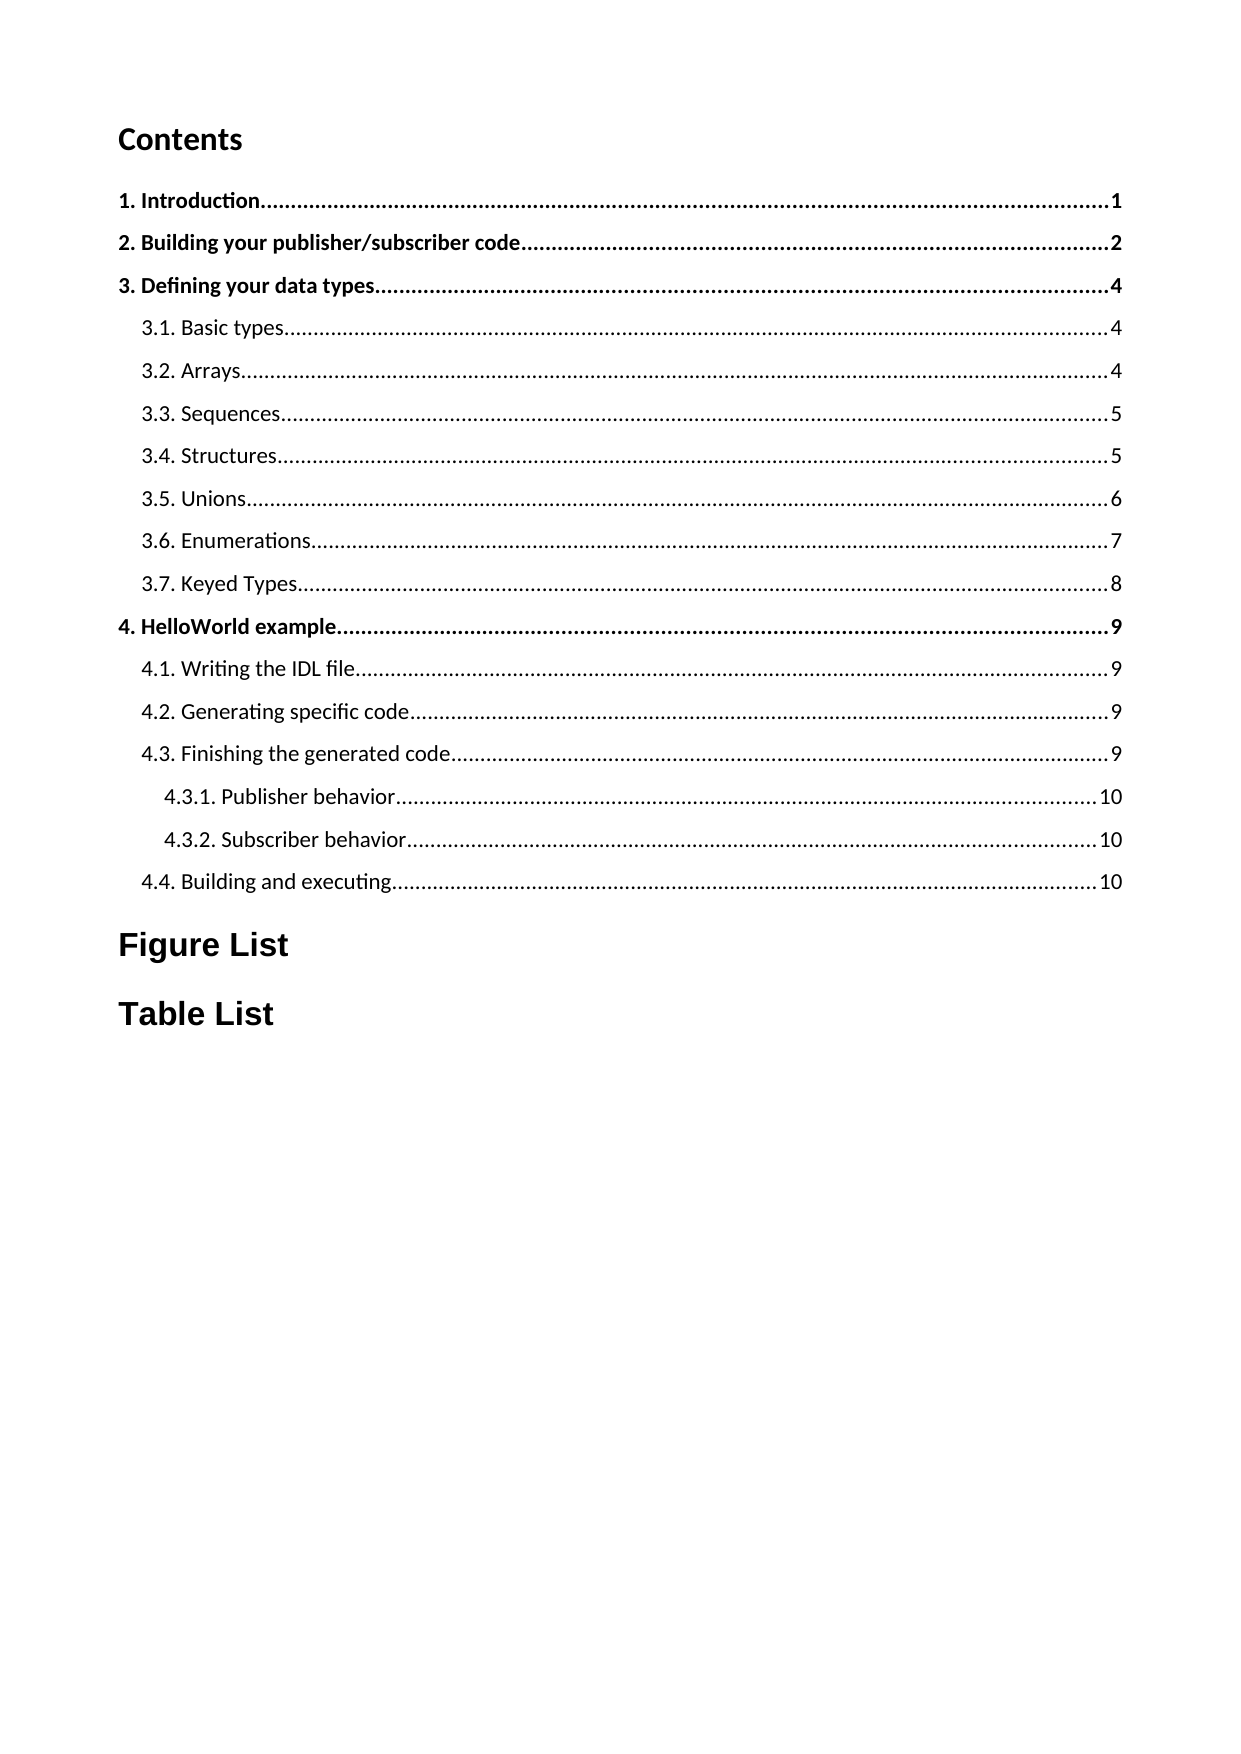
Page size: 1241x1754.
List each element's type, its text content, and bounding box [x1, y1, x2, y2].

text 2. Building your publisher/subscriber code 2 [118, 228, 1122, 256]
text 3.7. Keyed Types 8 [141, 569, 1122, 597]
text 1. Introduction. 1 [118, 186, 1122, 214]
text 3.4. Structures 5 [141, 441, 1122, 469]
text 3.5. Unions 6 [141, 484, 1122, 512]
text 4.2. Generating specific code 9 [141, 697, 1122, 725]
subtitle Contents [118, 118, 1122, 159]
text 3.6. Enumerations 7 [141, 527, 1122, 554]
text 4.3. Finishing the generated code 9 [141, 739, 1122, 768]
subtitle Table List [118, 994, 1122, 1032]
text 3. Defining your data types 4 [118, 271, 1122, 299]
text 4.3.1. Publisher behavior 10 [164, 782, 1122, 810]
text 4.1. Writing the IDL file 9 [141, 654, 1122, 682]
text 3.3. Sequences 5 [141, 399, 1122, 427]
text 4. HelloWorld example 9 [118, 612, 1122, 640]
subtitle Figure List [118, 924, 1122, 963]
text 4.4. Building and executing 10 [141, 867, 1122, 895]
text 3.1. Basic types 4 [141, 313, 1122, 342]
text 3.2. Arrays 4 [141, 356, 1122, 384]
text 4.3.2. Subscriber behavior 10 [164, 825, 1122, 853]
